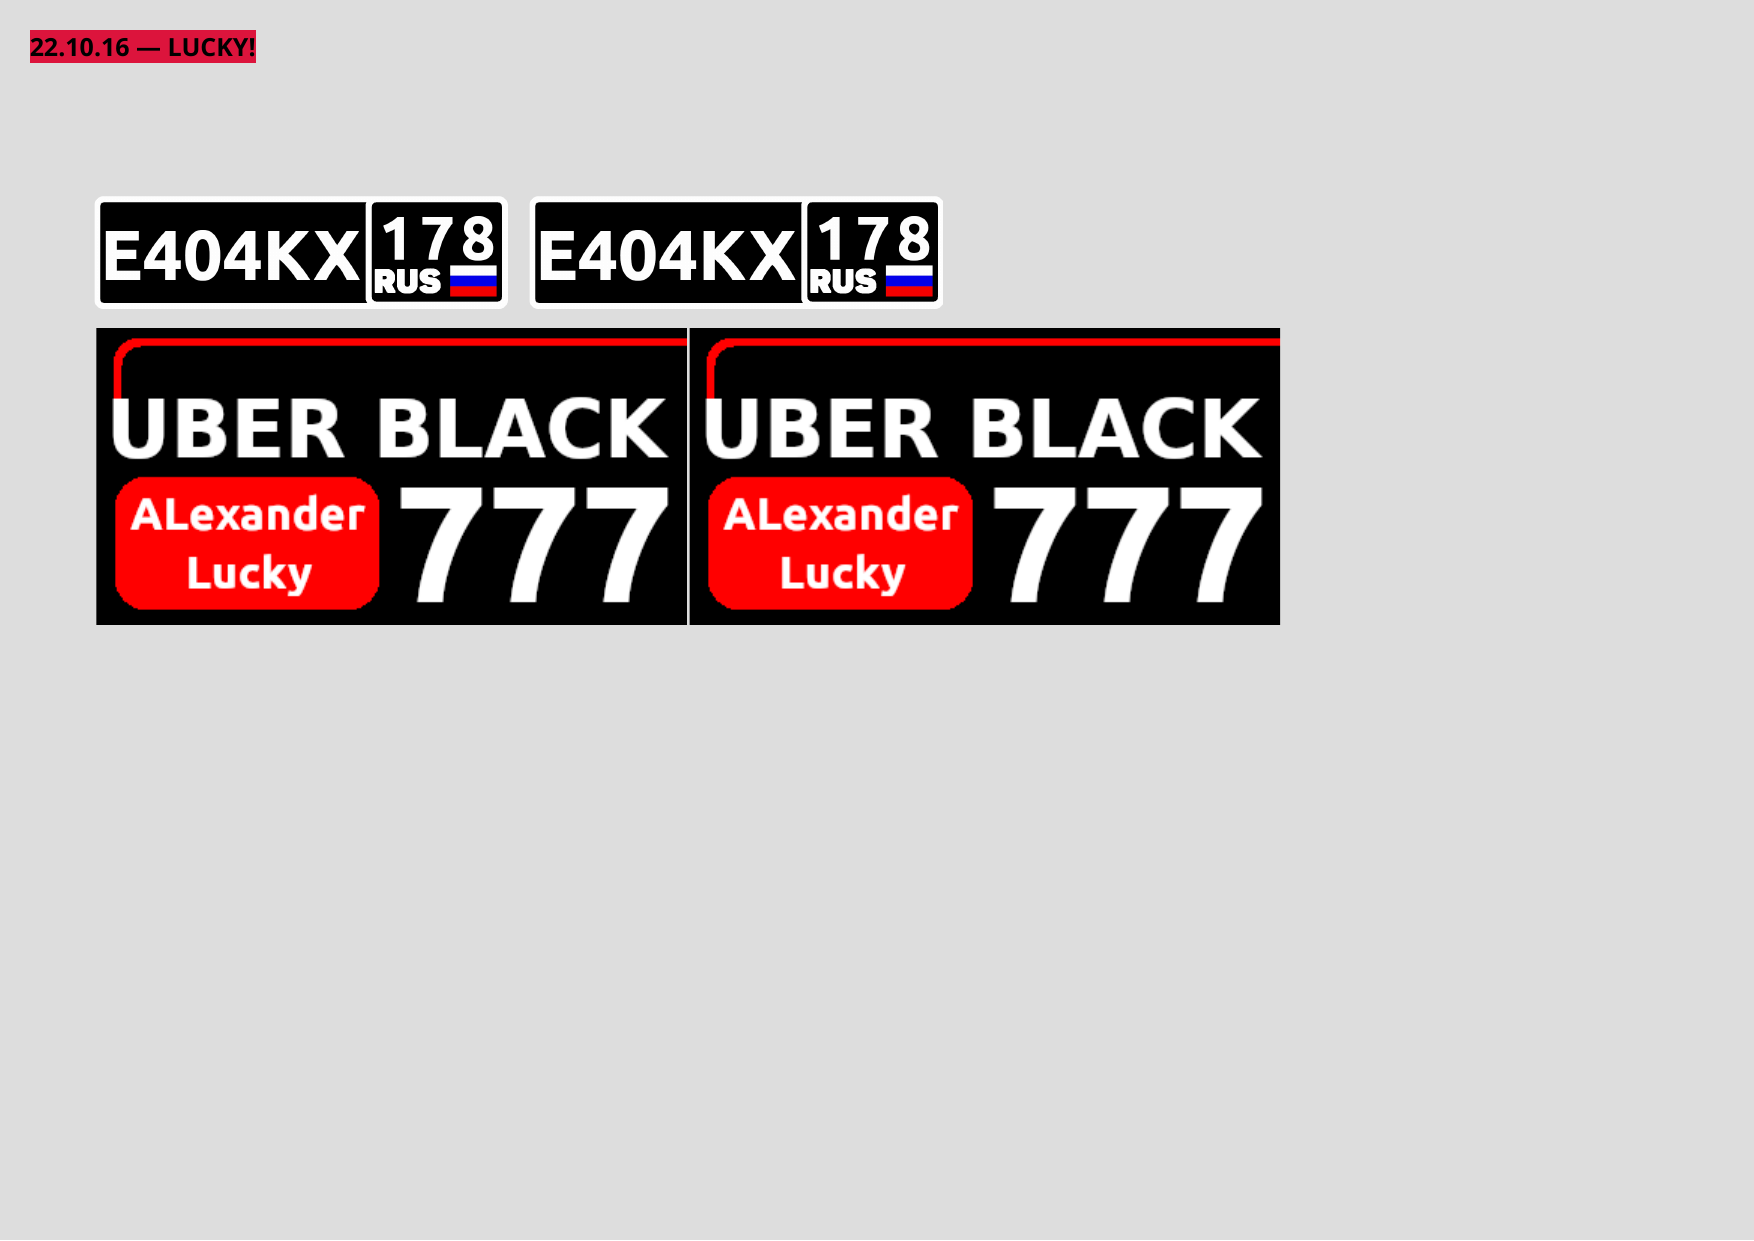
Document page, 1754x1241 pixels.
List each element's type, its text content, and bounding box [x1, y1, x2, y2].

picture [94, 131, 508, 309]
picture [529, 131, 943, 309]
text 22.10.16 — LUCKY! [29, 29, 1724, 63]
picture [96, 328, 687, 625]
picture [689, 328, 1280, 625]
